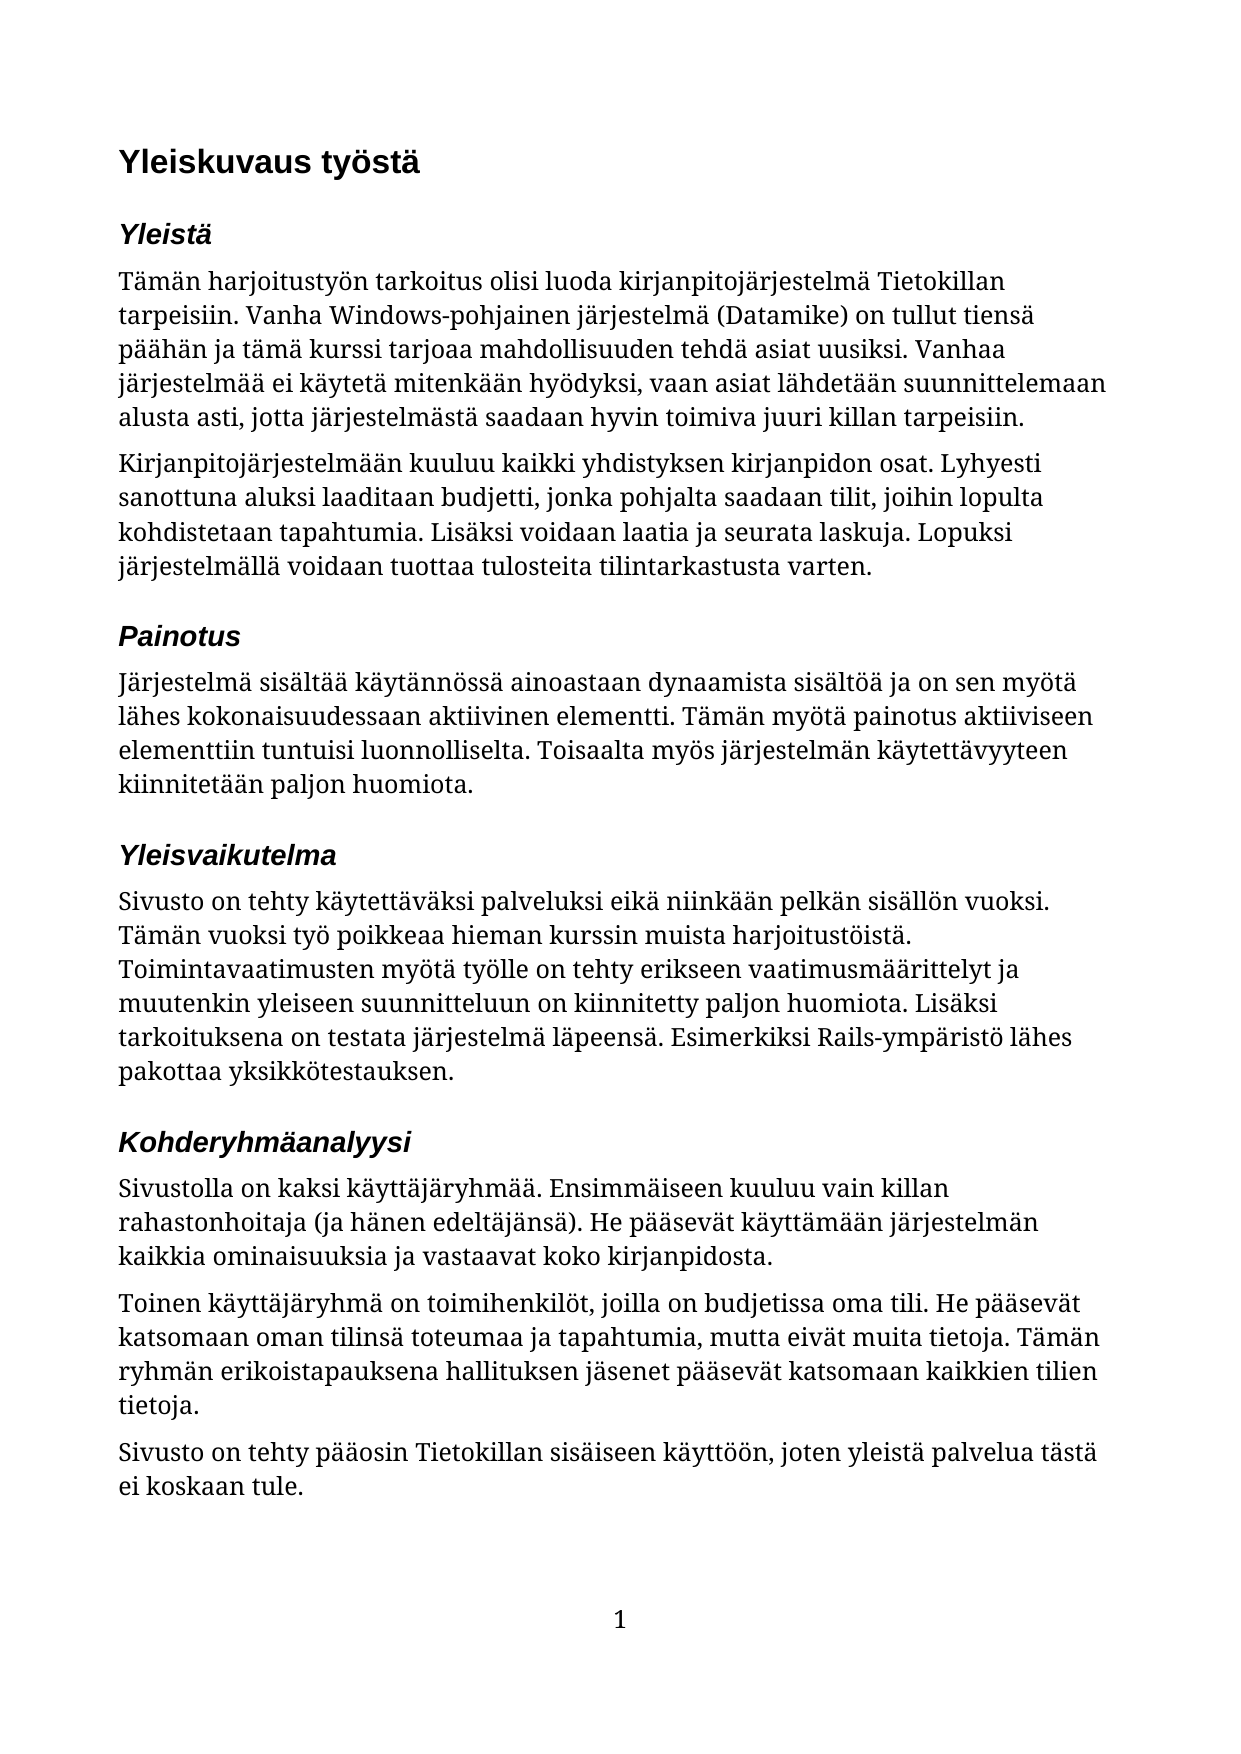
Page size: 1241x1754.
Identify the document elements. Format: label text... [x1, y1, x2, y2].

text Tämän harjoitustyön tarkoitus olisi luoda kirjanpitojärjestelmä Tietokillan tarpeisiin. Vanha Windows-pohjainen järjestelmä (Datamike) on tullut tiensä päähän ja tämä kurssi tarjoaa mahdollisuuden tehdä asiat uusiksi. Vanhaa järjestelmää ei käytetä mitenkään hyödyksi, vaan asiat lähdetään suunnittelemaan alusta asti, jotta järjestelmästä saadaan hyvin toimiva juuri killan tarpeisiin. [118, 263, 1122, 433]
text Järjestelmä sisältää käytännössä ainoastaan dynaamista sisältöä ja on sen myötä lähes kokonaisuudessaan aktiivinen elementti. Tämän myötä painotus aktiiviseen elementtiin tuntuisi luonnolliselta. Toisaalta myös järjestelmän käytettävyyteen kiinnitetään paljon huomiota. [118, 665, 1122, 801]
text Sivustolla on kaksi käyttäjäryhmää. Ensimmäiseen kuuluu vain killan rahastonhoitaja (ja hänen edeltäjänsä). He pääsevät käyttämään järjestelmän kaikkia ominaisuuksia ja vastaavat koko kirjanpidosta. [118, 1171, 1122, 1273]
subtitle Yleistä [118, 218, 1122, 251]
text Kirjanpitojärjestelmään kuuluu kaikki yhdistyksen kirjanpidon osat. Lyhyesti sanottuna aluksi laaditaan budjetti, jonka pohjalta saadaan tilit, joihin lopulta kohdistetaan tapahtumia. Lisäksi voidaan laatia ja seurata laskuja. Lopuksi järjestelmällä voidaan tuottaa tulosteita tilintarkastusta varten. [118, 446, 1122, 582]
subtitle Kohderyhmäanalyysi [118, 1126, 1122, 1158]
text Sivusto on tehty käytettäväksi palveluksi eikä niinkään pelkän sisällön vuoksi. Tämän vuoksi työ poikkeaa hieman kurssin muista harjoitustöistä. Toimintavaatimusten myötä työlle on tehty erikseen vaatimusmäärittelyt ja muutenkin yleiseen suunnitteluun on kiinnitetty paljon huomiota. Lisäksi tarkoituksena on testata järjestelmä läpeensä. Esimerkiksi Rails-ympäristö lähes pakottaa yksikkötestauksen. [118, 884, 1122, 1088]
text Toinen käyttäjäryhmä on toimihenkilöt, joilla on budjetissa oma tili. He pääsevät katsomaan oman tilinsä toteumaa ja tapahtumia, mutta eivät muita tietoja. Tämän ryhmän erikoistapauksena hallituksen jäsenet pääsevät katsomaan kaikkien tilien tietoja. [118, 1285, 1122, 1422]
subtitle Yleiskuvaus työstä [118, 143, 1122, 181]
subtitle Painotus [118, 620, 1122, 652]
subtitle Yleisvaikutelma [118, 839, 1122, 871]
text Sivusto on tehty pääosin Tietokillan sisäiseen käyttöön, joten yleistä palvelua tästä ei koskaan tule. [118, 1434, 1122, 1502]
